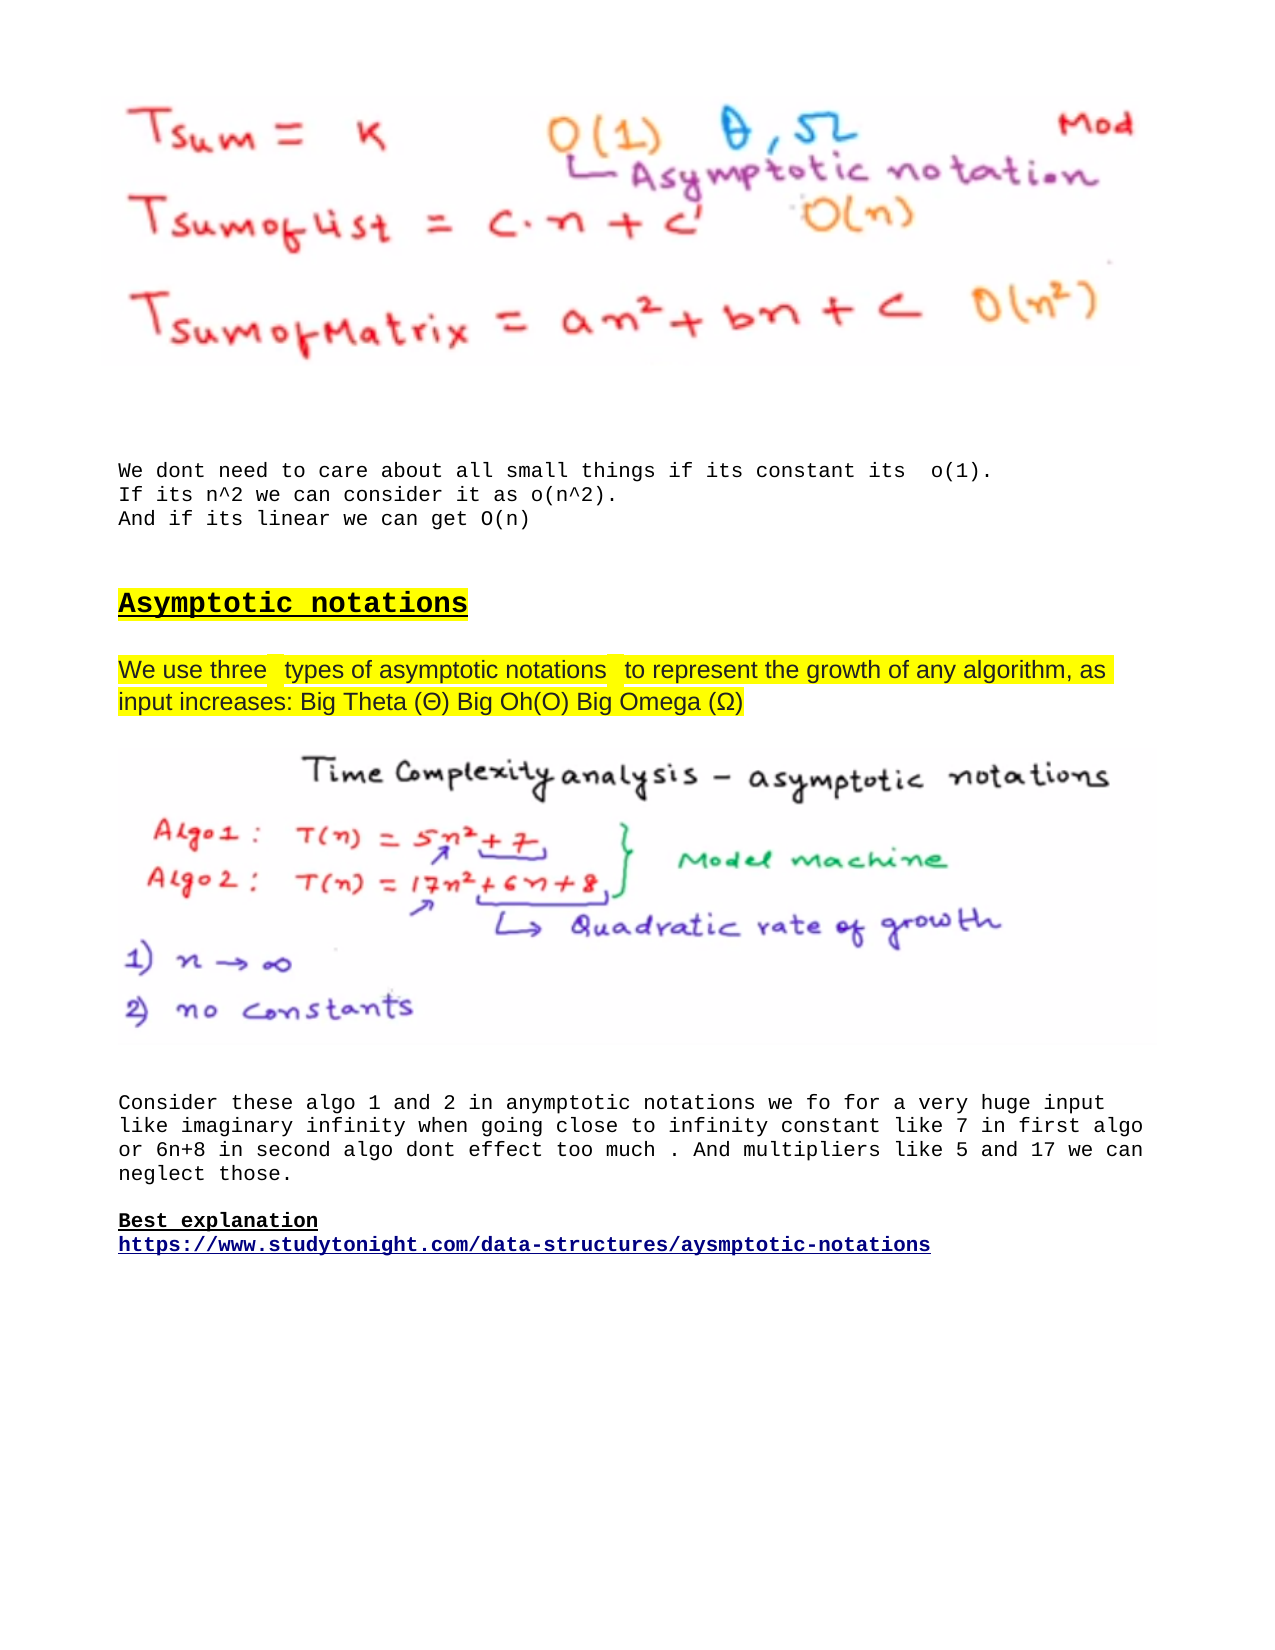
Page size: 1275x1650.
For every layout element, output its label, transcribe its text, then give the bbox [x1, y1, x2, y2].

picture [101, 96, 1140, 366]
text Consider these algo 1 and 2 in anymptotic notations we fo for a very huge input like imaginary infinity when going close to infinity constant like 7 in first algo or 6n+8 in second algo dont effect too much . And multipliers like 5 and 17 we can neglect those. [118, 1092, 1157, 1186]
picture [118, 748, 1157, 1045]
text If its n^2 we can consider it as o(n^2). [118, 484, 1157, 508]
text And if its linear we can get O(n) [118, 508, 1157, 531]
text https://www.studytonight.com/data-structures/aysmptotic-notations [118, 1233, 1157, 1257]
text We dont need to care about all small things if its constant its o(1). [118, 461, 1157, 484]
text Best explanation [118, 1210, 1157, 1233]
text We use three types of asymptotic notations to represent the growth of any algorithm, as input increases: Big Theta (Θ) Big Oh(O) Big Omega (Ω) [118, 654, 1157, 716]
text Asymptotic notations [118, 588, 1157, 621]
